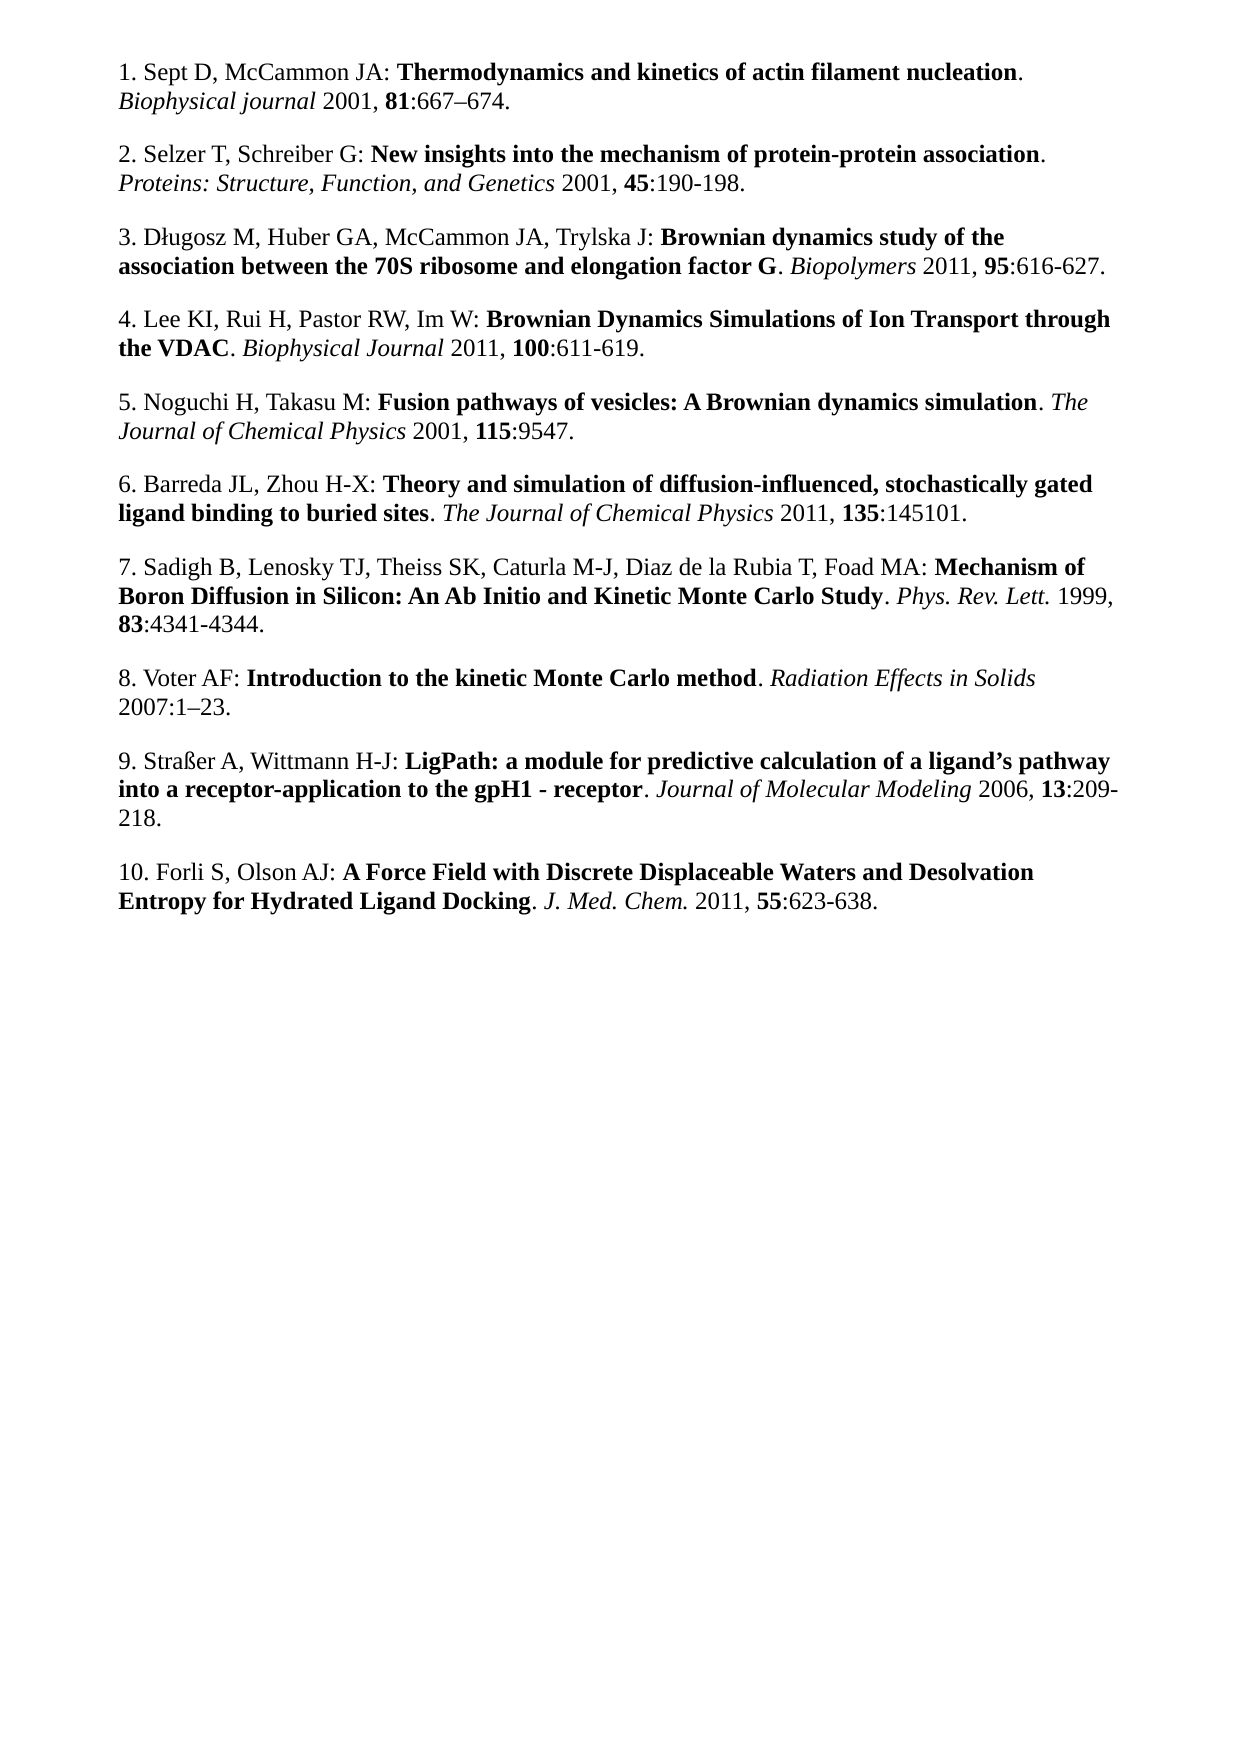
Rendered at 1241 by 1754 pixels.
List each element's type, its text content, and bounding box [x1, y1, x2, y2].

text 7. Sadigh B, Lenosky TJ, Theiss SK, Caturla M-J, Diaz de la Rubia T, Foad MA: Mechanism of Boron Diffusion in Silicon: An Ab Initio and Kinetic Monte Carlo Study. Phys. Rev. Lett. 1999, 83:4341-4344. [118, 552, 1122, 638]
text 10. Forli S, Olson AJ: A Force Field with Discrete Displaceable Waters and Desolvation Entropy for Hydrated Ligand Docking. J. Med. Chem. 2011, 55:623-638. [118, 857, 1122, 914]
text 1. Sept D, McCammon JA: Thermodynamics and kinetics of actin filament nucleation. Biophysical journal 2001, 81:667–674. [118, 57, 1122, 114]
text 4. Lee KI, Rui H, Pastor RW, Im W: Brownian Dynamics Simulations of Ion Transport through the VDAC. Biophysical Journal 2011, 100:611-619. [118, 304, 1122, 362]
text 5. Noguchi H, Takasu M: Fusion pathways of vesicles: A Brownian dynamics simulation. The Journal of Chemical Physics 2001, 115:9547. [118, 387, 1122, 444]
text 2. Selzer T, Schreiber G: New insights into the mechanism of protein-protein association. Proteins: Structure, Function, and Genetics 2001, 45:190-198. [118, 139, 1122, 197]
text 3. Długosz M, Huber GA, McCammon JA, Trylska J: Brownian dynamics study of the association between the 70S ribosome and elongation factor G. Biopolymers 2011, 95:616-627. [118, 222, 1122, 279]
text 8. Voter AF: Introduction to the kinetic Monte Carlo method. Radiation Effects in Solids 2007:1–23. [118, 663, 1122, 721]
text 6. Barreda JL, Zhou H-X: Theory and simulation of diffusion-influenced, stochastically gated ligand binding to buried sites. The Journal of Chemical Physics 2011, 135:145101. [118, 469, 1122, 527]
text 9. Straßer A, Wittmann H-J: LigPath: a module for predictive calculation of a ligand’s pathway into a receptor-application to the gpH1 - receptor. Journal of Molecular Modeling 2006, 13:209-218. [118, 746, 1122, 832]
